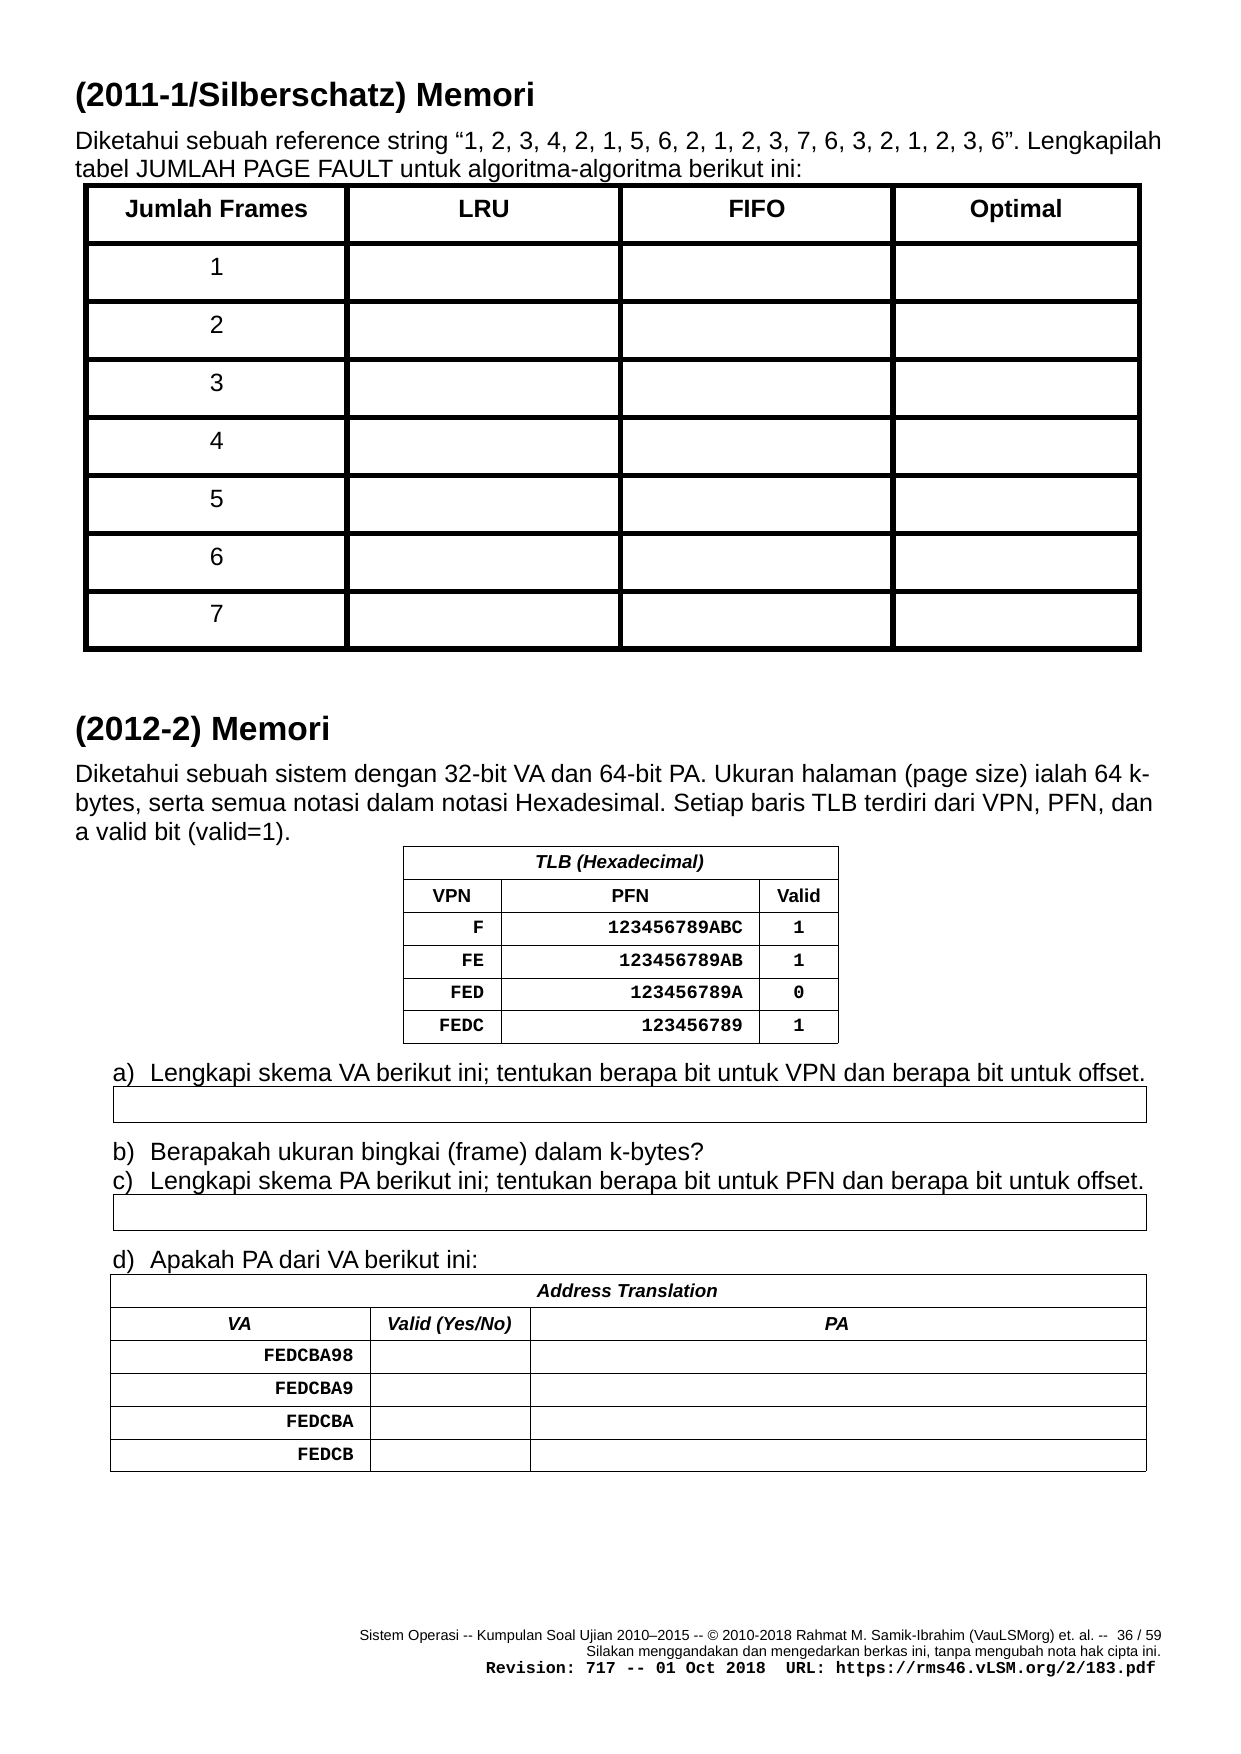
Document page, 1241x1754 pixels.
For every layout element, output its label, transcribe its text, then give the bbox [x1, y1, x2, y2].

table_cell [623, 304, 890, 357]
table_cell FEDC [404, 1011, 501, 1043]
table_cell [350, 304, 618, 357]
table_cell VA [111, 1308, 370, 1340]
table_cell [371, 1407, 530, 1438]
table_cell [350, 478, 618, 531]
table_cell [623, 536, 890, 588]
table_cell 1 [760, 913, 838, 944]
table_header Optimal [896, 188, 1137, 241]
table_header Jumlah Frames [89, 188, 344, 241]
list Apakah PA dari VA berikut ini: [112, 1245, 1166, 1274]
subtitle (2012-2) Memori [75, 709, 1166, 747]
table_cell [623, 362, 890, 415]
table_cell 6 [89, 536, 344, 588]
table_cell [896, 536, 1137, 588]
table_header Address Translation [111, 1275, 1146, 1307]
table_cell [896, 478, 1137, 531]
subtitle (2011-1/Silberschatz) Memori [75, 75, 1166, 114]
table_cell Valid (Yes/No) [371, 1308, 530, 1340]
table_header LRU [350, 188, 618, 241]
table_cell [371, 1341, 530, 1373]
table_cell [896, 594, 1137, 646]
table_cell [371, 1374, 530, 1406]
table_cell 123456789 [502, 1011, 759, 1043]
table_cell FEDCB [111, 1440, 370, 1471]
table_cell VPN [404, 880, 501, 912]
table_cell [350, 536, 618, 588]
table_cell 0 [760, 979, 838, 1010]
table_cell Valid [760, 880, 838, 912]
table_cell 2 [89, 304, 344, 357]
table_cell 3 [89, 362, 344, 415]
text Diketahui sebuah reference string “1, 2, 3, 4, 2, 1, 5, 6, 2, 1, 2, 3, 7, 6, 3, 2, 1, 2, 3, 6”. Lengkapilah tabel JUMLAH PAGE FAULT untuk algoritma-algoritma berikut ini: [75, 126, 1166, 183]
table_cell FEDCBA9 [111, 1374, 370, 1406]
table_cell [623, 594, 890, 646]
table_cell [896, 304, 1137, 357]
table_cell [623, 420, 890, 473]
table_header FIFO [623, 188, 890, 241]
text Diketahui sebuah sistem dengan 32-bit VA dan 64-bit PA. Ukuran halaman (page size) ialah 64 k-bytes, serta semua notasi dalam notasi Hexadesimal. Setiap baris TLB terdiri dari VPN, PFN, dan a valid bit (valid=1). [75, 759, 1166, 846]
list Lengkapi skema VA berikut ini; tentukan berapa bit untuk VPN dan berapa bit untuk offset. [112, 1057, 1166, 1086]
table_cell [896, 420, 1137, 473]
table_cell [531, 1407, 1146, 1438]
table_cell [896, 362, 1137, 415]
table_cell [350, 246, 618, 299]
table_cell [371, 1440, 530, 1471]
table_cell FEDCBA98 [111, 1341, 370, 1373]
table_cell PFN [502, 880, 759, 912]
table_cell [531, 1341, 1146, 1373]
list Berapakah ukuran bingkai (frame) dalam k-bytes? [112, 1137, 1166, 1166]
list Lengkapi skema PA berikut ini; tentukan berapa bit untuk PFN dan berapa bit untuk offset. [112, 1166, 1166, 1194]
table_header [114, 1087, 1146, 1122]
table_cell 123456789A [502, 979, 759, 1010]
table_cell [623, 246, 890, 299]
table_cell 5 [89, 478, 344, 531]
table_cell [531, 1374, 1146, 1406]
table_cell 1 [89, 246, 344, 299]
table_cell [531, 1440, 1146, 1471]
table_cell [350, 594, 618, 646]
table_cell FE [404, 946, 501, 977]
table_cell F [404, 913, 501, 944]
table_cell [350, 420, 618, 473]
table_cell FED [404, 979, 501, 1010]
table_header [114, 1195, 1146, 1230]
table_cell PA [531, 1308, 1146, 1340]
table_cell 123456789ABC [502, 913, 759, 944]
table_cell [623, 478, 890, 531]
table_cell [896, 246, 1137, 299]
table_cell 4 [89, 420, 344, 473]
table_cell FEDCBA [111, 1407, 370, 1438]
table_cell [350, 362, 618, 415]
table_cell 7 [89, 594, 344, 646]
table_cell 1 [760, 946, 838, 977]
table_cell 123456789AB [502, 946, 759, 977]
table_header TLB (Hexadecimal) [404, 847, 838, 879]
table_cell 1 [760, 1011, 838, 1043]
